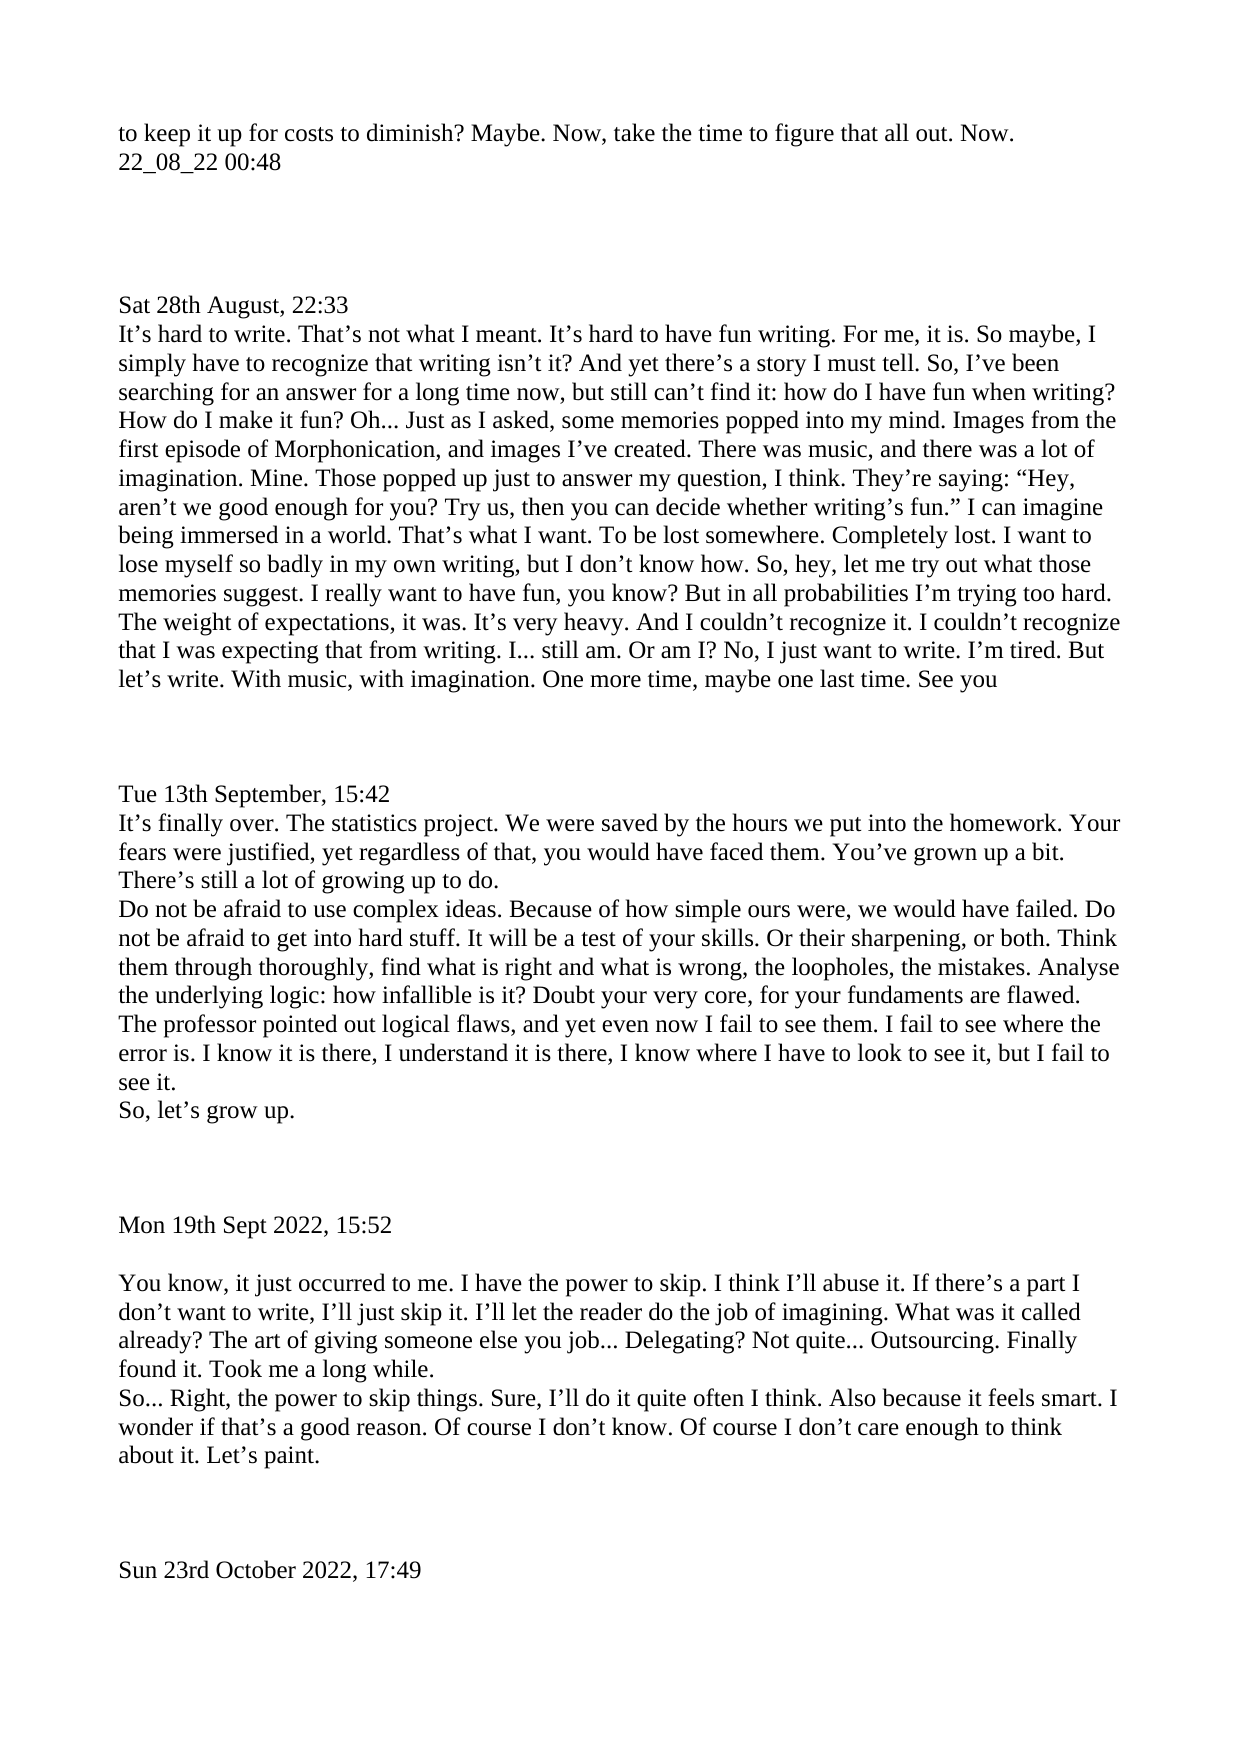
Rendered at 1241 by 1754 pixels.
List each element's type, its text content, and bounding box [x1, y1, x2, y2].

text 22_08_22 00:48 [118, 147, 1122, 176]
text It’s hard to write. That’s not what I meant. It’s hard to have fun writing. For me, it is. So maybe, I simply have to recognize that writing isn’t it? And yet there’s a story I must tell. So, I’ve been searching for an answer for a long time now, but still can’t find it: how do I have fun when writing? How do I make it fun? Oh... Just as I asked, some memories popped into my mind. Images from the first episode of Morphonication, and images I’ve created. There was music, and there was a lot of imagination. Mine. Those popped up just to answer my question, I think. They’re saying: “Hey, aren’t we good enough for you? Try us, then you can decide whether writing’s fun.” I can imagine being immersed in a world. That’s what I want. To be lost somewhere. Completely lost. I want to lose myself so badly in my own writing, but I don’t know how. So, hey, let me try out what those memories suggest. I really want to have fun, you know? But in all probabilities I’m trying too hard. The weight of expectations, it was. It’s very heavy. And I couldn’t recognize it. I couldn’t recognize that I was expecting that from writing. I... still am. Or am I? No, I just want to write. I’m tired. But let’s write. With music, with imagination. One more time, maybe one last time. See you [118, 319, 1122, 693]
text to keep it up for costs to diminish? Maybe. Now, take the time to figure that all out. Now. [118, 118, 1122, 147]
text It’s finally over. The statistics project. We were saved by the hours we put into the homework. Your fears were justified, yet regardless of that, you would have faced them. You’ve grown up a bit. There’s still a lot of growing up to do. [118, 808, 1122, 894]
text Sun 23rd October 2022, 17:49 [118, 1556, 1122, 1584]
text You know, it just occurred to me. I have the power to skip. I think I’ll abuse it. If there’s a part I don’t want to write, I’ll just skip it. I’ll let the reader do the job of imagining. What was it called already? The art of giving someone else you job... Delegating? Not quite... Outsourcing. Finally found it. Took me a long while. [118, 1268, 1122, 1383]
text Sat 28th August, 22:33 [118, 291, 1122, 319]
text Do not be afraid to use complex ideas. Because of how simple ours were, we would have failed. Do not be afraid to get into hard stuff. It will be a test of your skills. Or their sharpening, or both. Think them through thoroughly, find what is right and what is wrong, the loopholes, the mistakes. Analyse the underlying logic: how infallible is it? Doubt your very core, for your fundaments are flawed. The professor pointed out logical flaws, and yet even now I fail to see them. I fail to see where the error is. I know it is there, I understand it is there, I know where I have to look to see it, but I fail to see it. [118, 894, 1122, 1096]
text Mon 19th Sept 2022, 15:52 [118, 1211, 1122, 1239]
text So... Right, the power to skip things. Sure, I’ll do it quite often I think. Also because it feels smart. I wonder if that’s a good reason. Of course I don’t know. Of course I don’t care enough to think about it. Let’s paint. [118, 1383, 1122, 1469]
text So, let’s grow up. [118, 1096, 1122, 1124]
text Tue 13th September, 15:42 [118, 779, 1122, 808]
